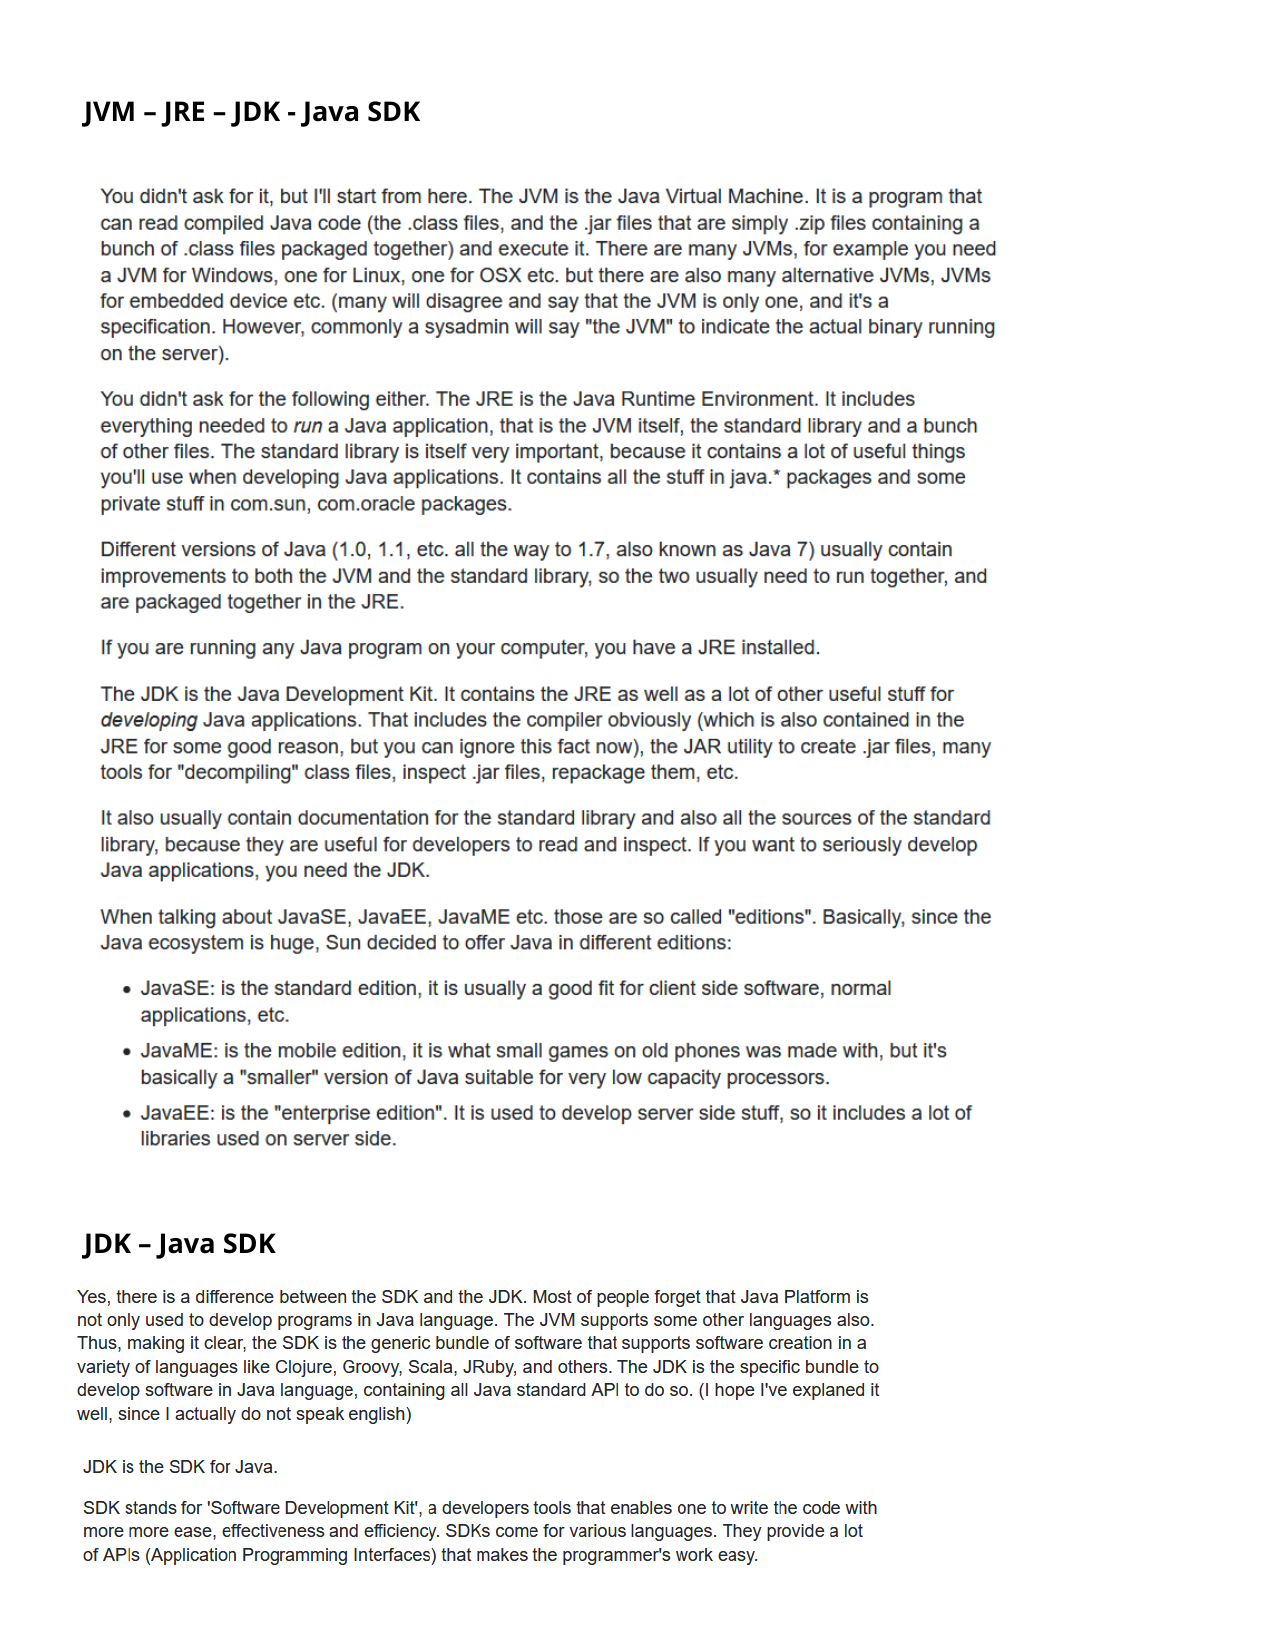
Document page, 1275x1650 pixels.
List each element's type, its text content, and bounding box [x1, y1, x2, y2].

text JVM – JRE – JDK - Java SDK [84, 93, 1188, 130]
picture [79, 1456, 881, 1571]
picture [94, 182, 1004, 1151]
text JDK – Java SDK [84, 1225, 1188, 1262]
picture [76, 1284, 887, 1430]
